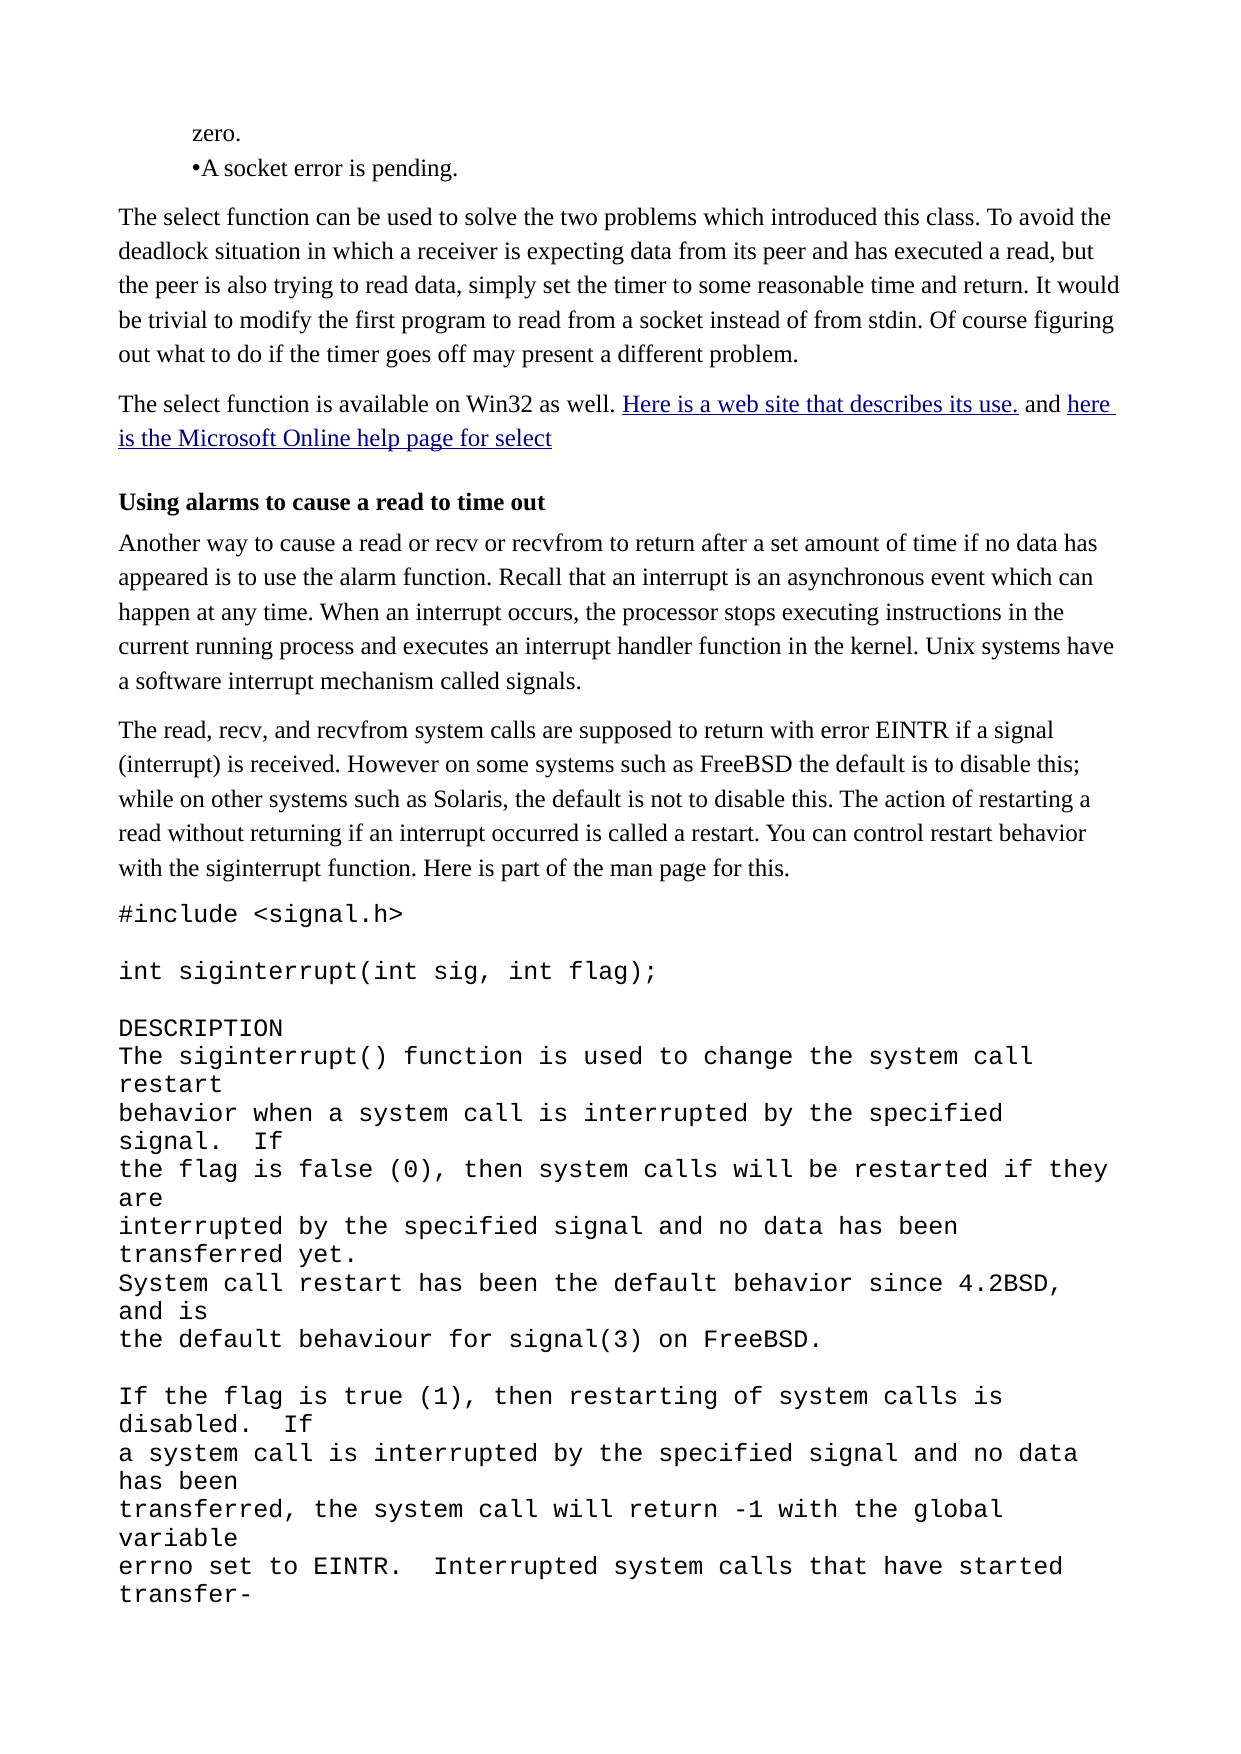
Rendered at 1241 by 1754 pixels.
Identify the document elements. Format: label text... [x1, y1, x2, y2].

text The siginterrupt() function is used to change the system call restart [118, 1044, 1122, 1100]
text The select function is available on Win32 as well. Here is a web site that describes its use. and here is the Microsoft Online help page for select [118, 389, 1122, 452]
text DESCRIPTION [118, 1015, 1122, 1044]
text transferred, the system call will return -1 with the global variable [118, 1497, 1122, 1554]
list A socket error is pending. [118, 153, 1122, 181]
text If the flag is true (1), then restarting of system calls is disabled. If [118, 1384, 1122, 1440]
text Another way to cause a read or recv or recvfrom to return after a set amount of time if no data has appeared is to use the alarm function. Recall that an interrupt is an asynchronous event which can happen at any time. When an interrupt occurs, the processor stops executing instructions in the current running process and executes an interrupt handler function in the kernel. Unix systems have a software interrupt mechanism called signals. [118, 528, 1122, 695]
list zero. [118, 118, 1122, 147]
subtitle Using alarms to cause a read to time out [118, 487, 1122, 516]
text System call restart has been the default behavior since 4.2BSD, and is [118, 1270, 1122, 1327]
text a system call is interrupted by the specified signal and no data has been [118, 1440, 1122, 1497]
text The select function can be used to solve the two problems which introduced this class. To avoid the deadlock situation in which a receiver is expecting data from its peer and has executed a read, but the peer is also trying to read data, simply set the timer to some reasonable time and return. It would be trivial to modify the first program to read from a socket instead of from stdin. Of course figuring out what to do if the timer goes off may present a different problem. [118, 202, 1122, 368]
text The read, recv, and recvfrom system calls are supposed to return with error EINTR if a signal (interrupt) is received. However on some systems such as FreeBSD the default is to disable this; while on other systems such as Solaris, the default is not to disable this. The action of restarting a read without returning if an interrupt occurred is called a restart. You can control restart behavior with the siginterrupt function. Here is part of the man page for this. [118, 715, 1122, 882]
text int siginterrupt(int sig, int flag); [118, 959, 1122, 987]
text interrupted by the specified signal and no data has been transferred yet. [118, 1214, 1122, 1270]
text #include <signal.h> [118, 902, 1122, 930]
text the default behaviour for signal(3) on FreeBSD. [118, 1327, 1122, 1355]
text the flag is false (0), then system calls will be restarted if they are [118, 1157, 1122, 1214]
text errno set to EINTR. Interrupted system calls that have started transfer- [118, 1554, 1122, 1610]
text behavior when a system call is interrupted by the specified signal. If [118, 1100, 1122, 1157]
